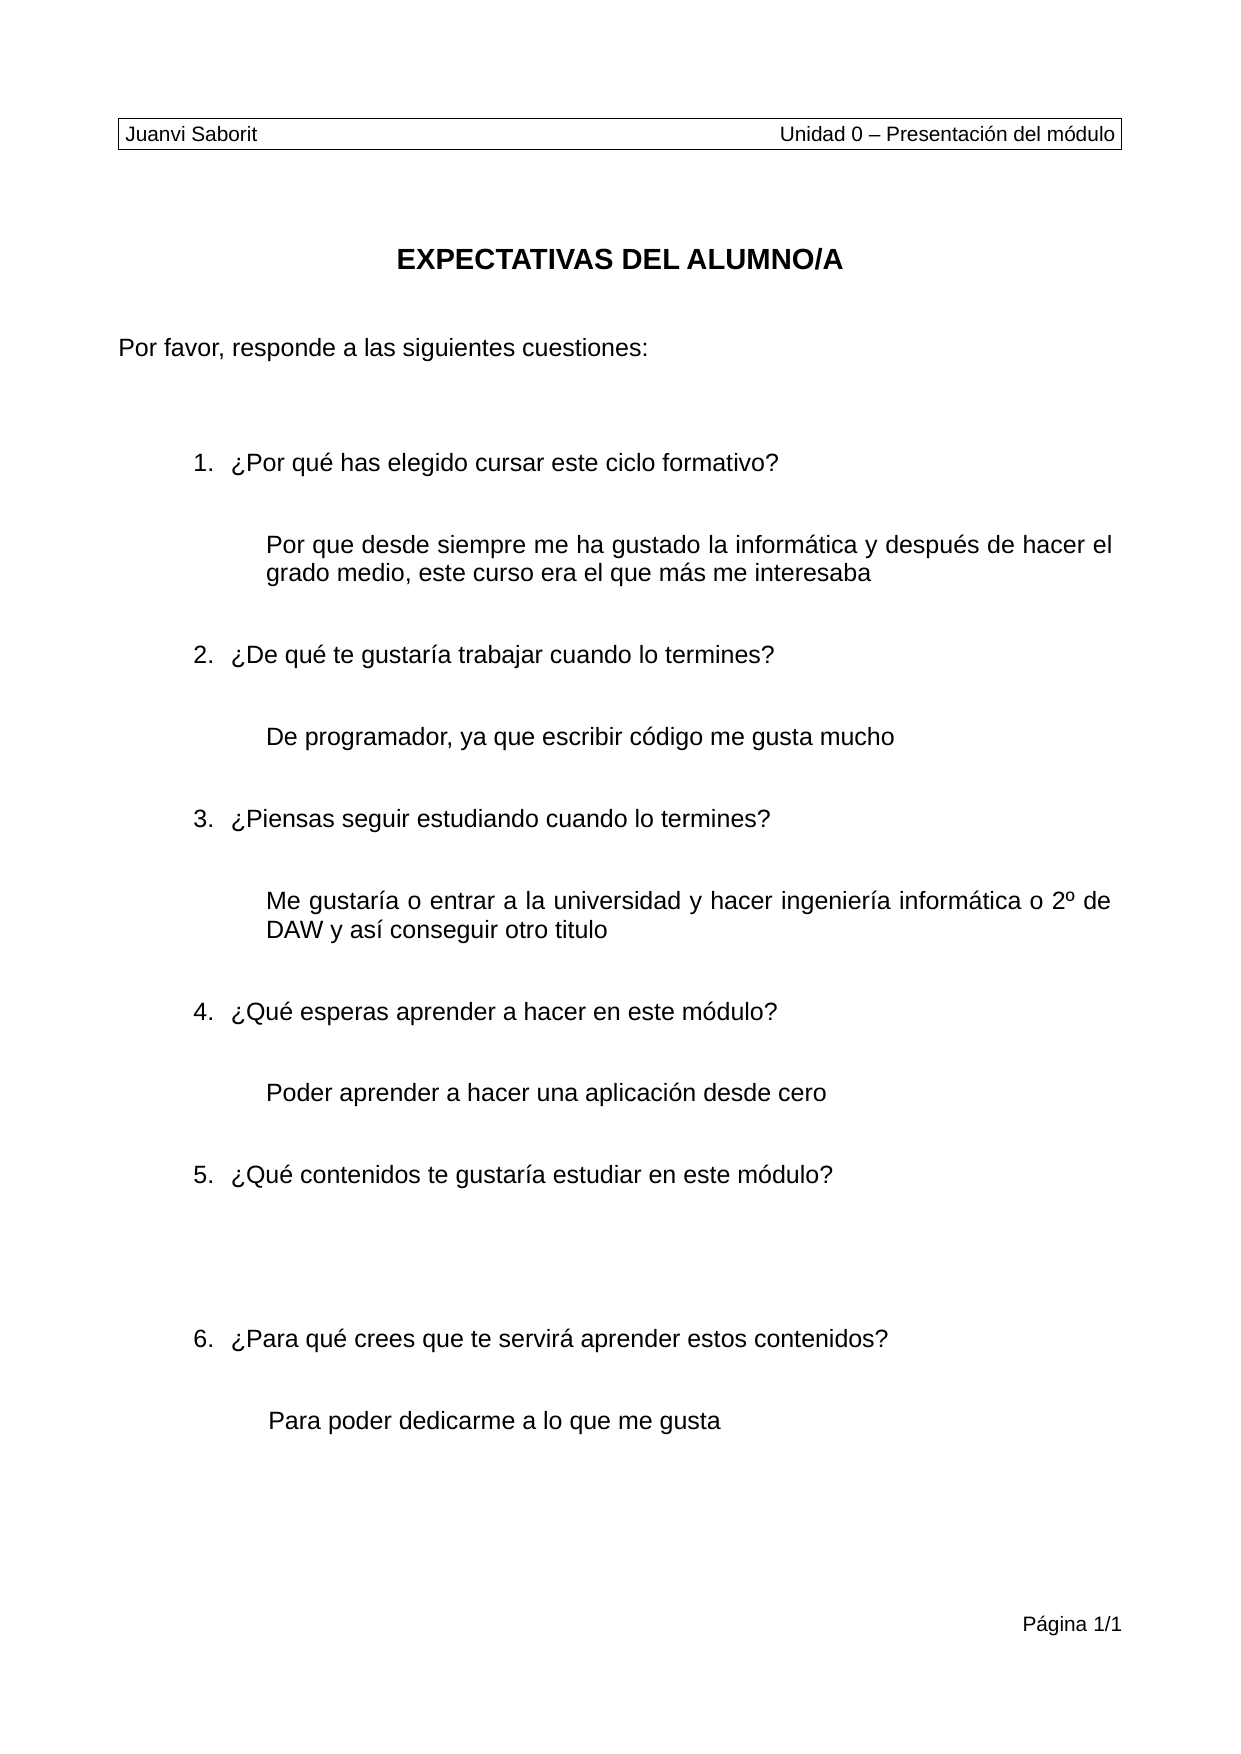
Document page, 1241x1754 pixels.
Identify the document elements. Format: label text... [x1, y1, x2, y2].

list ¿De qué te gustaría trabajar cuando lo termines? [193, 640, 1122, 669]
list ¿Qué contenidos te gustaría estudiar en este módulo? [193, 1160, 1122, 1189]
text Me gustaría o entrar a la universidad y hacer ingeniería informática o 2º de DAW y así conseguir otro titulo [118, 886, 1122, 943]
list ¿Para qué crees que te servirá aprender estos contenidos? [193, 1324, 1122, 1353]
list Para poder dedicarme a lo que me gusta [231, 1406, 1122, 1435]
text Por que desde siempre me ha gustado la informática y después de hacer el grado medio, este curso era el que más me interesaba [118, 530, 1122, 587]
list ¿Qué esperas aprender a hacer en este módulo? [193, 997, 1122, 1025]
text Por favor, responde a las siguientes cuestiones: [118, 333, 1122, 362]
list ¿Por qué has elegido cursar este ciclo formativo? [193, 448, 1122, 477]
text Poder aprender a hacer una aplicación desde cero [118, 1078, 1122, 1107]
text EXPECTATIVAS DEL ALUMNO/A [118, 242, 1122, 275]
list ¿Piensas seguir estudiando cuando lo termines? [193, 804, 1122, 833]
text De programador, ya que escribir código me gusta mucho [118, 722, 1122, 751]
